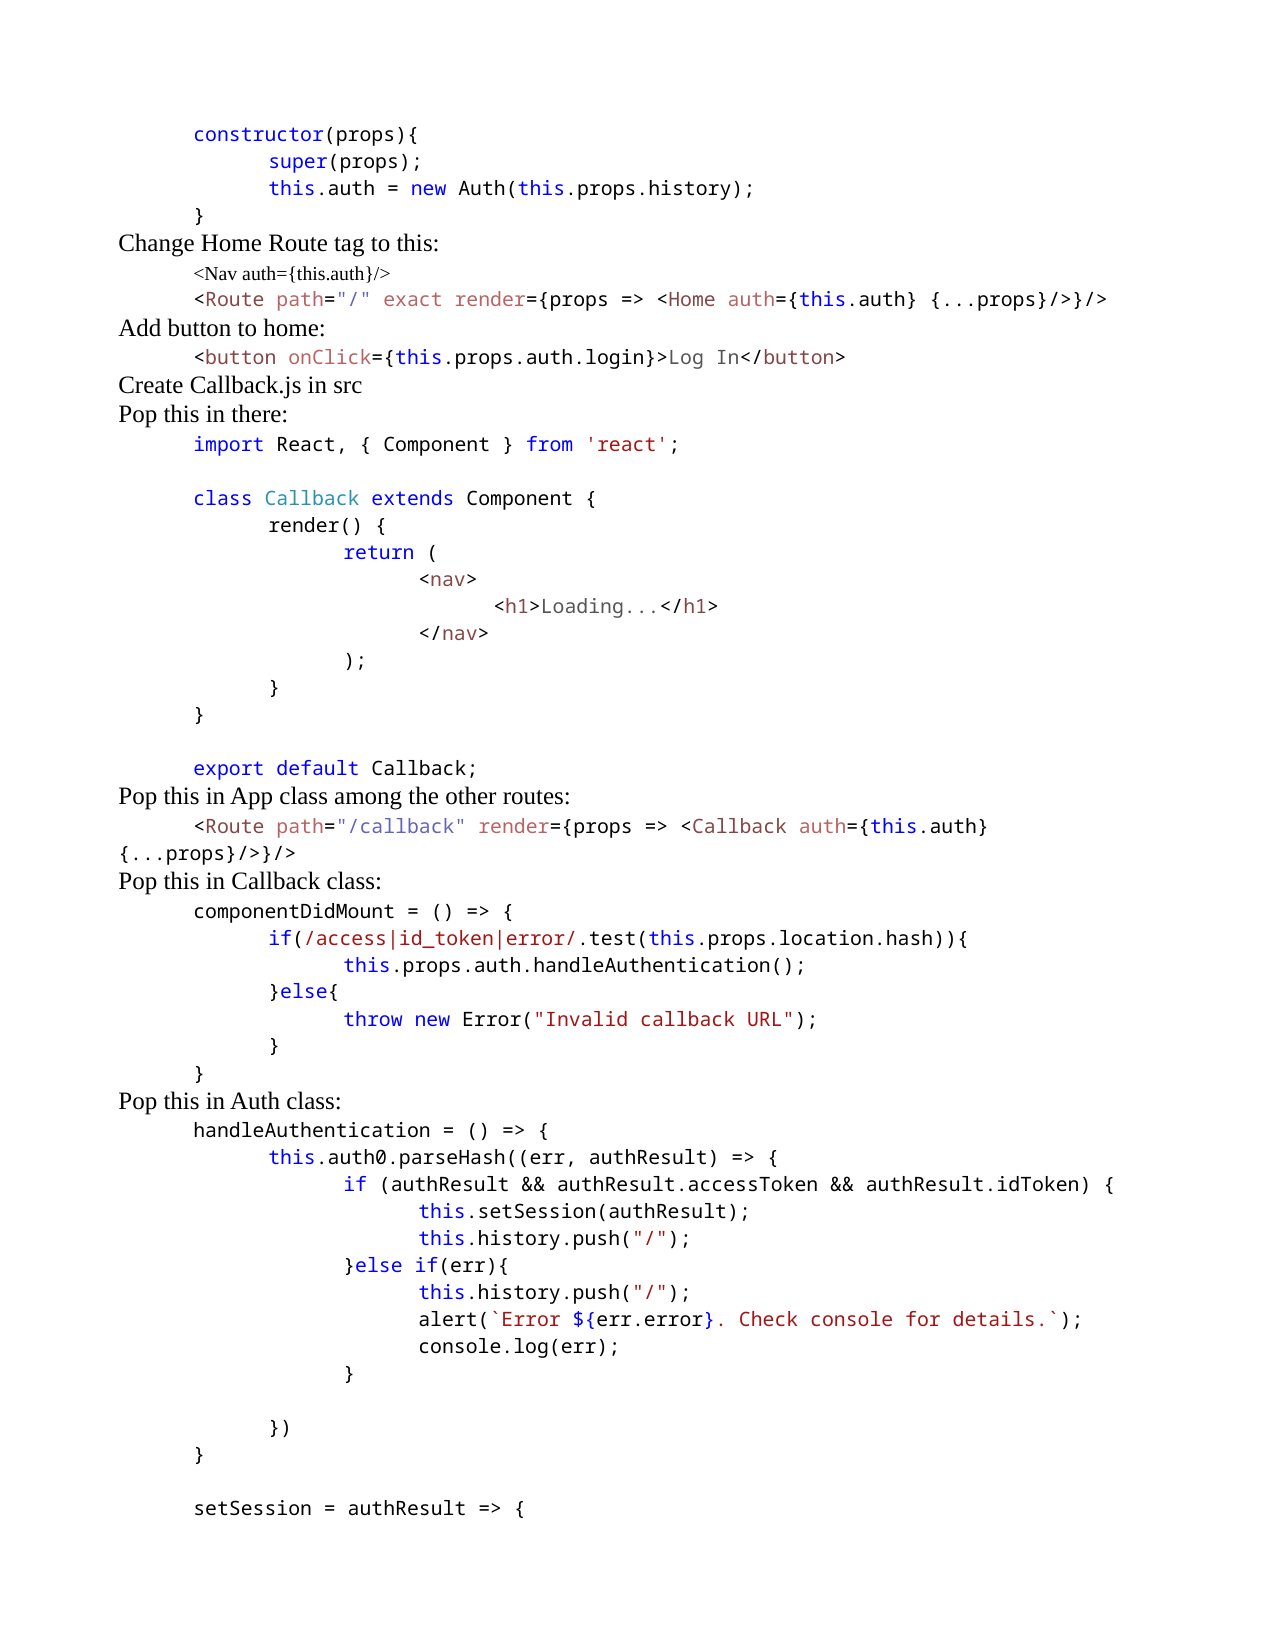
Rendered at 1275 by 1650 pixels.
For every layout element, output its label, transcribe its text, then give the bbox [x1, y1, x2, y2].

text class Callback extends Component { [118, 484, 1157, 511]
text this.history.push("/"); [118, 1224, 1157, 1252]
text if (authResult && authResult.accessToken && authResult.idToken) { [118, 1171, 1157, 1198]
text Add button to home: [118, 313, 1157, 341]
text } [118, 673, 1157, 700]
text Change Home Route tag to this: [118, 228, 1157, 257]
text return ( [118, 538, 1157, 565]
text ); [118, 646, 1157, 673]
text alert(`Error ${err.error}. Check console for details.`); [118, 1306, 1157, 1332]
text } [118, 1032, 1157, 1059]
text <h1>Loading...</h1> [118, 592, 1157, 619]
text <Route path="/" exact render={props => <Home auth={this.auth} {...props}/>}/> [118, 286, 1157, 313]
text </nav> [118, 619, 1157, 646]
text <Route path="/callback" render={props => <Callback auth={this.auth} {...props}/>}/> [118, 810, 1157, 866]
text this.auth = new Auth(this.props.history); [118, 174, 1157, 201]
text <nav> [118, 565, 1157, 592]
text this.setSession(authResult); [118, 1198, 1157, 1224]
text if(/access|id_token|error/.test(this.props.location.hash)){ [118, 924, 1157, 951]
text setSession = authResult => { [118, 1494, 1157, 1521]
text } [118, 201, 1157, 228]
text Pop this in App class among the other routes: [118, 781, 1157, 810]
text export default Callback; [118, 754, 1157, 781]
text throw new Error("Invalid callback URL"); [118, 1005, 1157, 1032]
text componentDidMount = () => { [118, 895, 1157, 924]
text Pop this in Callback class: [118, 866, 1157, 895]
text constructor(props){ [118, 118, 1157, 147]
text } [118, 700, 1157, 727]
text }else if(err){ [118, 1252, 1157, 1278]
text handleAuthentication = () => { [118, 1114, 1157, 1144]
text }) [118, 1413, 1157, 1440]
text import React, { Component } from 'react'; [118, 428, 1157, 457]
text super(props); [118, 147, 1157, 174]
text } [118, 1359, 1157, 1386]
text <Nav auth={this.auth}/> [118, 257, 1157, 286]
text render() { [118, 511, 1157, 538]
text Pop this in Auth class: [118, 1086, 1157, 1114]
text } [118, 1440, 1157, 1467]
text Create Callback.js in src [118, 371, 1157, 399]
text }else{ [118, 978, 1157, 1005]
text } [118, 1059, 1157, 1086]
text this.props.auth.handleAuthentication(); [118, 951, 1157, 978]
text <button onClick={this.props.auth.login}>Log In</button> [118, 341, 1157, 371]
text this.history.push("/"); [118, 1278, 1157, 1306]
text this.auth0.parseHash((err, authResult) => { [118, 1144, 1157, 1171]
text console.log(err); [118, 1332, 1157, 1359]
text Pop this in there: [118, 399, 1157, 428]
